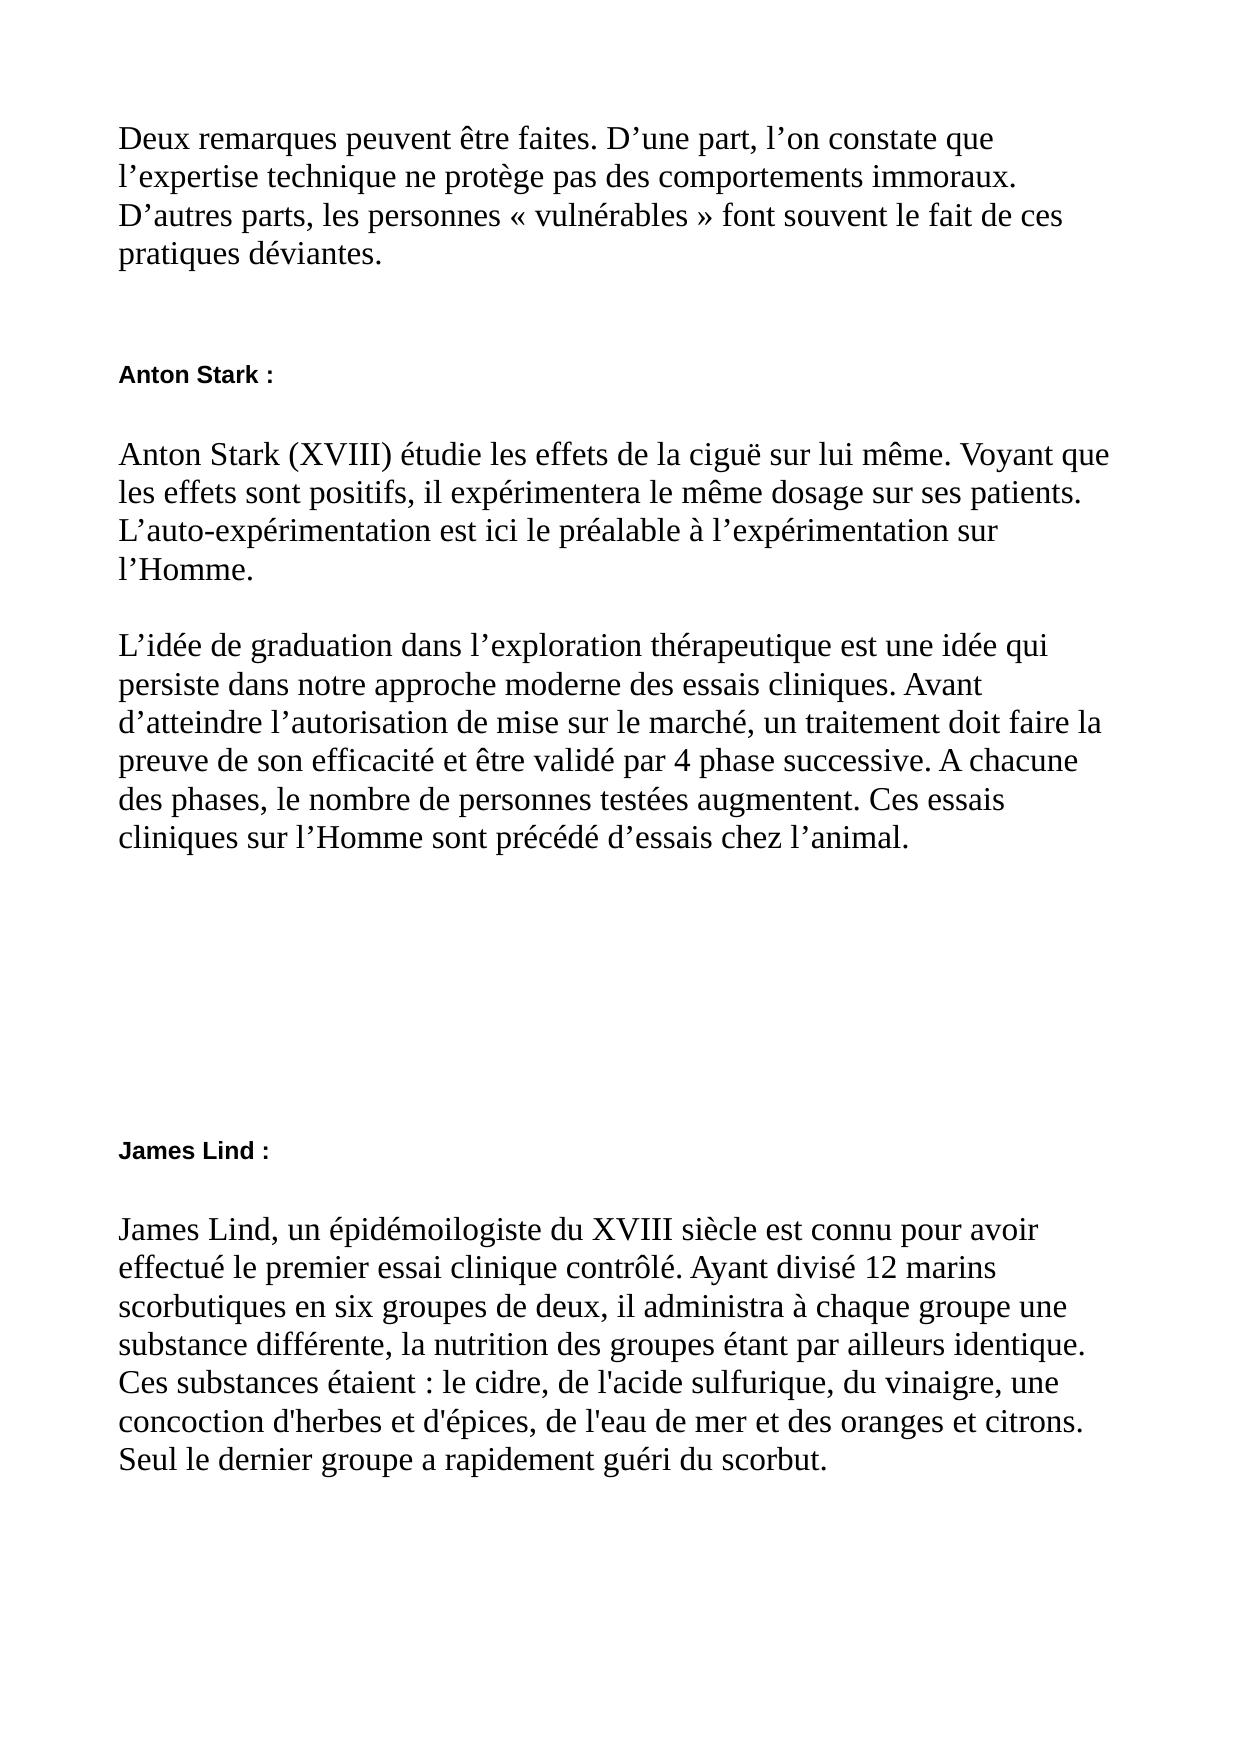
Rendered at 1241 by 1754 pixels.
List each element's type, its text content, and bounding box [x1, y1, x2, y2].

text Anton Stark (XVIII) étudie les effets de la ciguë sur lui même. Voyant que les effets sont positifs, il expérimentera le même dosage sur ses patients. [118, 434, 1122, 510]
subtitle Anton Stark : [118, 361, 1122, 389]
text L’idée de graduation dans l’exploration thérapeutique est une idée qui persiste dans notre approche moderne des essais cliniques. Avant d’atteindre l’autorisation de mise sur le marché, un traitement doit faire la preuve de son efficacité et être validé par 4 phase successive. A chacune des phases, le nombre de personnes testées augmentent. Ces essais cliniques sur l’Homme sont précédé d’essais chez l’animal. [118, 625, 1122, 855]
text D’autres parts, les personnes « vulnérables » font souvent le fait de ces pratiques déviantes. [118, 195, 1122, 271]
text James Lind, un épidémoilogiste du XVIII siècle est connu pour avoir effectué le premier essai clinique contrôlé. Ayant divisé 12 marins scorbutiques en six groupes de deux, il administra à chaque groupe une substance différente, la nutrition des groupes étant par ailleurs identique. Ces substances étaient : le cidre, de l'acide sulfurique, du vinaigre, une concoction d'herbes et d'épices, de l'eau de mer et des oranges et citrons. Seul le dernier groupe a rapidement guéri du scorbut. [118, 1209, 1122, 1478]
text Deux remarques peuvent être faites. D’une part, l’on constate que l’expertise technique ne protège pas des comportements immoraux. [118, 118, 1122, 195]
subtitle James Lind : [118, 1136, 1122, 1165]
text L’auto-expérimentation est ici le préalable à l’expérimentation sur l’Homme. [118, 510, 1122, 587]
